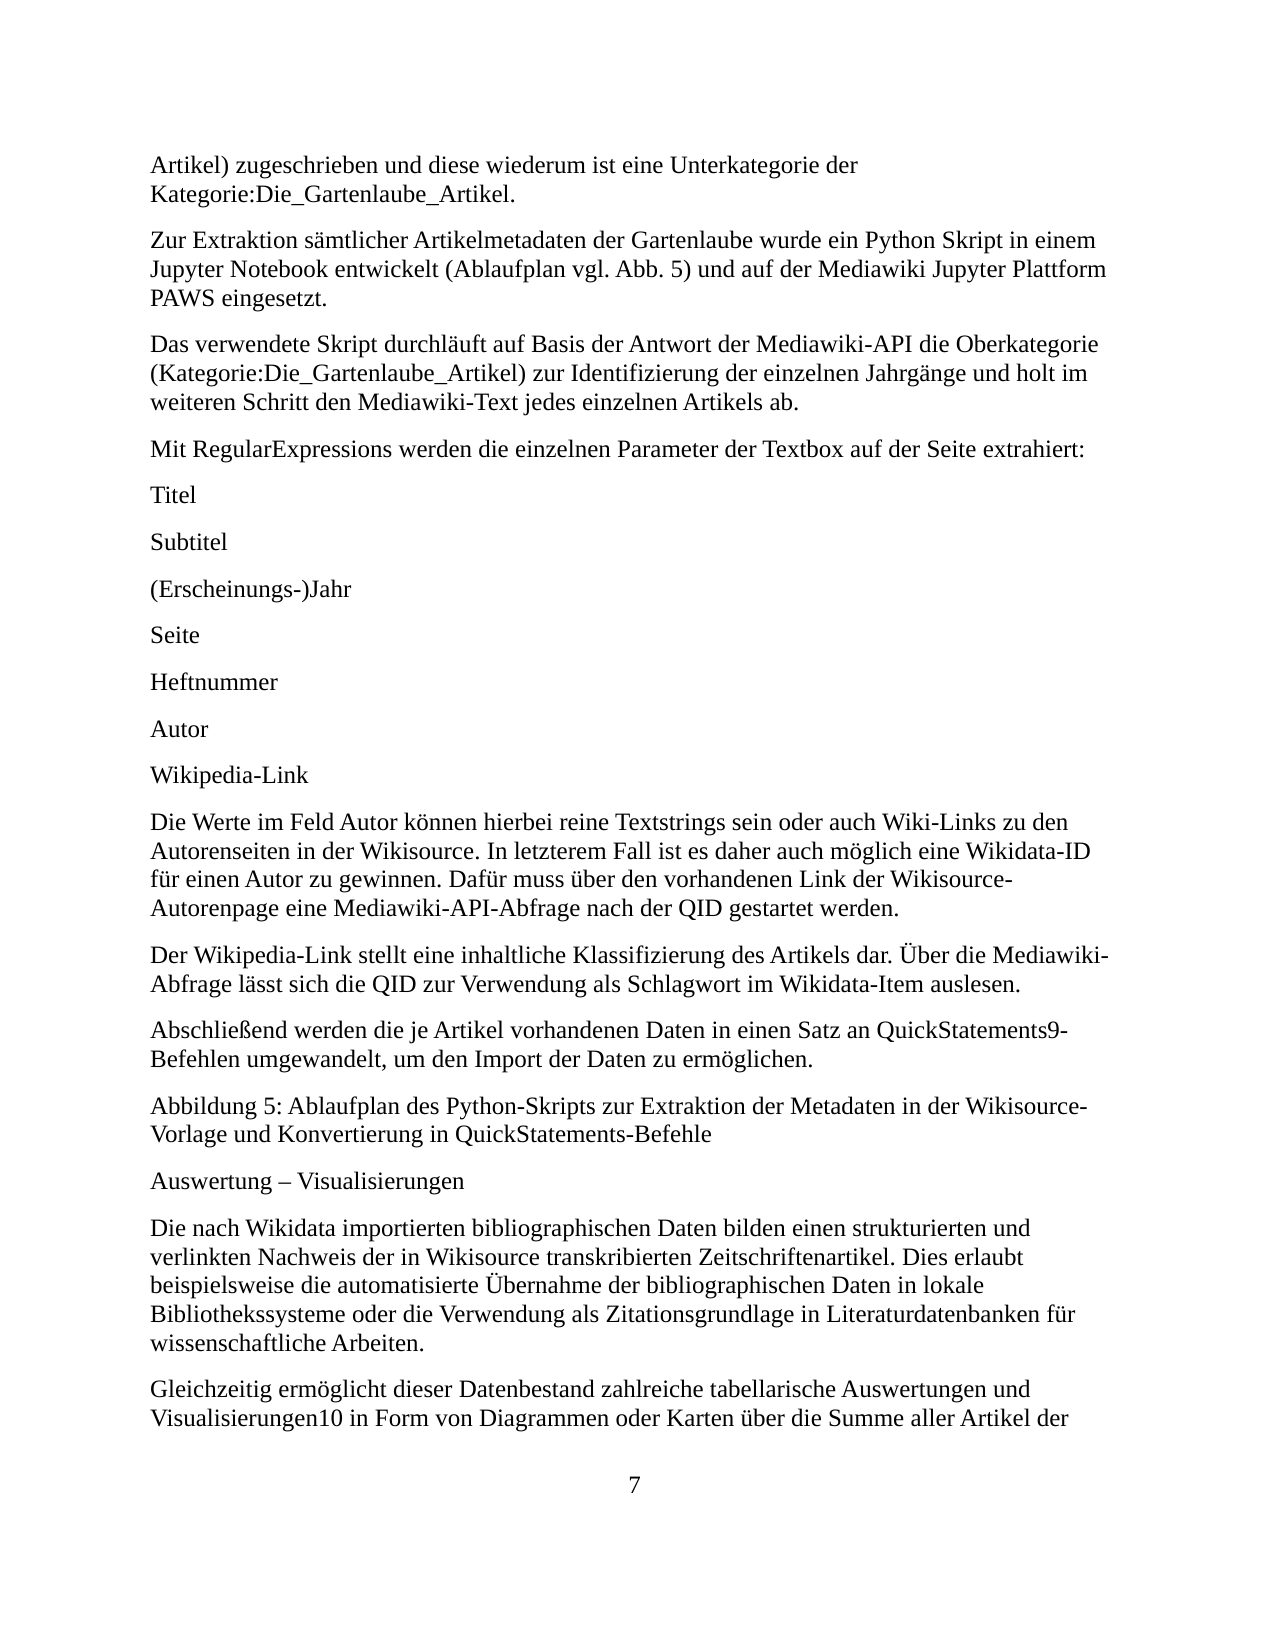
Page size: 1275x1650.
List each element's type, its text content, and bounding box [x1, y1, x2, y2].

text Artikel) zugeschrieben und diese wiederum ist eine Unterkategorie der Kategorie:Die_Gartenlaube_Artikel. [150, 150, 1125, 207]
text Mit RegularExpressions werden die einzelnen Parameter der Textbox auf der Seite extrahiert: [150, 434, 1125, 462]
text Die Werte im Feld Autor können hierbei reine Textstrings sein oder auch Wiki-Links zu den Autorenseiten in der Wikisource. In letzterem Fall ist es daher auch möglich eine Wikidata-ID für einen Autor zu gewinnen. Dafür muss über den vorhandenen Link der Wikisource-Autorenpage eine Mediawiki-API-Abfrage nach der QID gestartet werden. [150, 807, 1125, 922]
text Zur Extraktion sämtlicher Artikelmetadaten der Gartenlaube wurde ein Python Skript in einem Jupyter Notebook entwickelt (Ablaufplan vgl. Abb. 5) und auf der Mediawiki Jupyter Plattform PAWS eingesetzt. [150, 225, 1125, 312]
text Heftnummer [150, 667, 1125, 696]
text Titel [150, 480, 1125, 509]
text Abschließend werden die je Artikel vorhandenen Daten in einen Satz an QuickStatements9-Befehlen umgewandelt, um den Import der Daten zu ermöglichen. [150, 1015, 1125, 1073]
text Wikipedia-Link [150, 760, 1125, 789]
text Das verwendete Skript durchläuft auf Basis der Antwort der Mediawiki-API die Oberkategorie (Kategorie:Die_Gartenlaube_Artikel) zur Identifizierung der einzelnen Jahrgänge und holt im weiteren Schritt den Mediawiki-Text jedes einzelnen Artikels ab. [150, 329, 1125, 416]
text Die nach Wikidata importierten bibliographischen Daten bilden einen strukturierten und verlinkten Nachweis der in Wikisource transkribierten Zeitschriftenartikel. Dies erlaubt beispielsweise die automatisierte Übernahme der bibliographischen Daten in lokale Bibliothekssysteme oder die Verwendung als Zitationsgrundlage in Literaturdatenbanken für wissenschaftliche Arbeiten. [150, 1213, 1125, 1357]
text Autor [150, 714, 1125, 742]
text Der Wikipedia-Link stellt eine inhaltliche Klassifizierung des Artikels dar. Über die Mediawiki-Abfrage lässt sich die QID zur Verwendung als Schlagwort im Wikidata-Item auslesen. [150, 940, 1125, 997]
text (Erscheinungs-)Jahr [150, 574, 1125, 602]
text Subtitel [150, 527, 1125, 556]
text Abbildung 5: Ablaufplan des Python-Skripts zur Extraktion der Metadaten in der Wikisource-Vorlage und Konvertierung in QuickStatements-Befehle [150, 1091, 1125, 1148]
text Gleichzeitig ermöglicht dieser Datenbestand zahlreiche tabellarische Auswertungen und Visualisierungen10 in Form von Diagrammen oder Karten über die Summe aller Artikel der [150, 1374, 1125, 1432]
text Seite [150, 620, 1125, 649]
text Auswertung – Visualisierungen [150, 1166, 1125, 1195]
